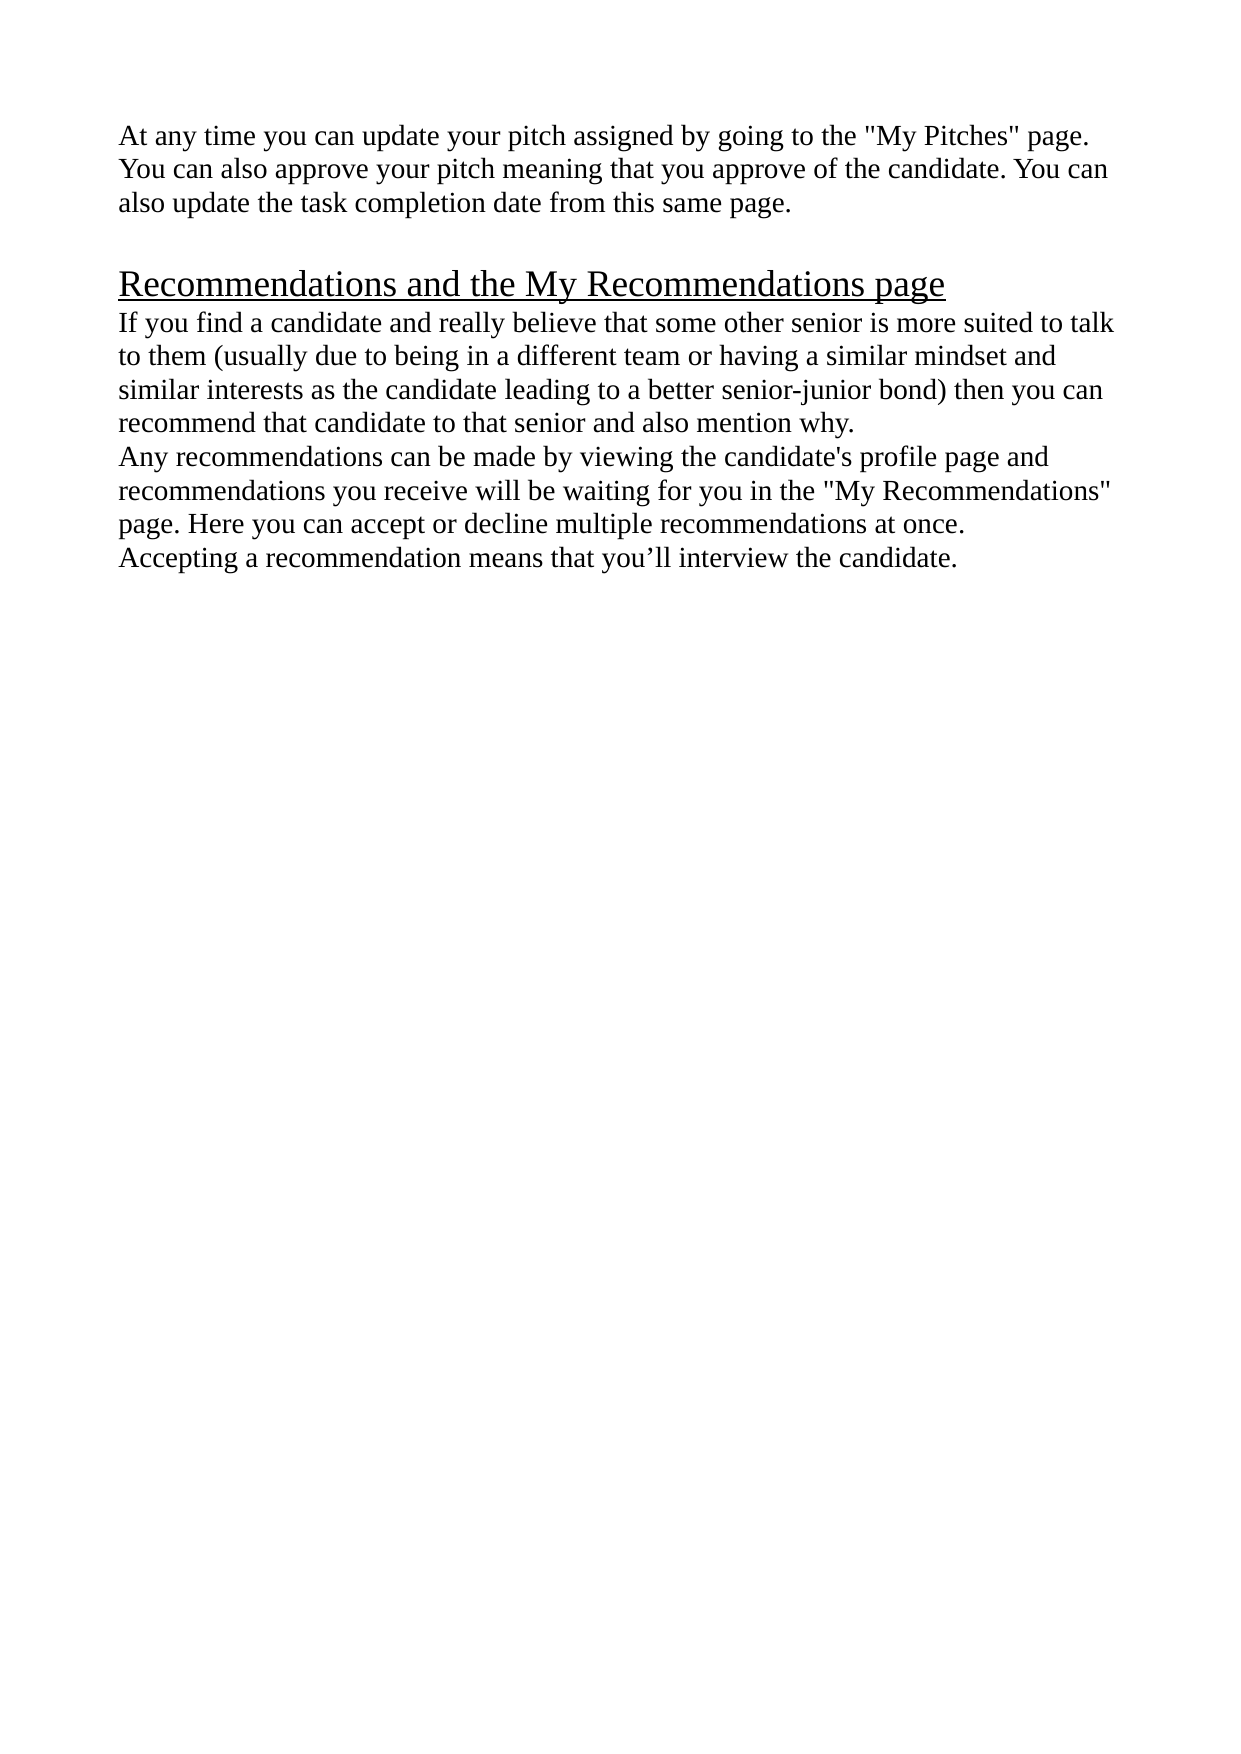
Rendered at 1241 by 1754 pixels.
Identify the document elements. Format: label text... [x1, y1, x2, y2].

text Any recommendations can be made by viewing the candidate's profile page and recommendations you receive will be waiting for you in the "My Recommendations" page. Here you can accept or decline multiple recommendations at once. [118, 439, 1122, 540]
text At any time you can update your pitch assigned by going to the "My Pitches" page. You can also approve your pitch meaning that you approve of the candidate. You can also update the task completion date from this same page. [118, 118, 1122, 219]
text If you find a candidate and really believe that some other senior is more suited to talk to them (usually due to being in a different team or having a similar mindset and similar interests as the candidate leading to a better senior-junior bond) then you can recommend that candidate to that senior and also mention why. [118, 305, 1122, 439]
text Accepting a recommendation means that you’ll interview the candidate. [118, 540, 1122, 573]
text Recommendations and the My Recommendations page [118, 262, 1122, 305]
